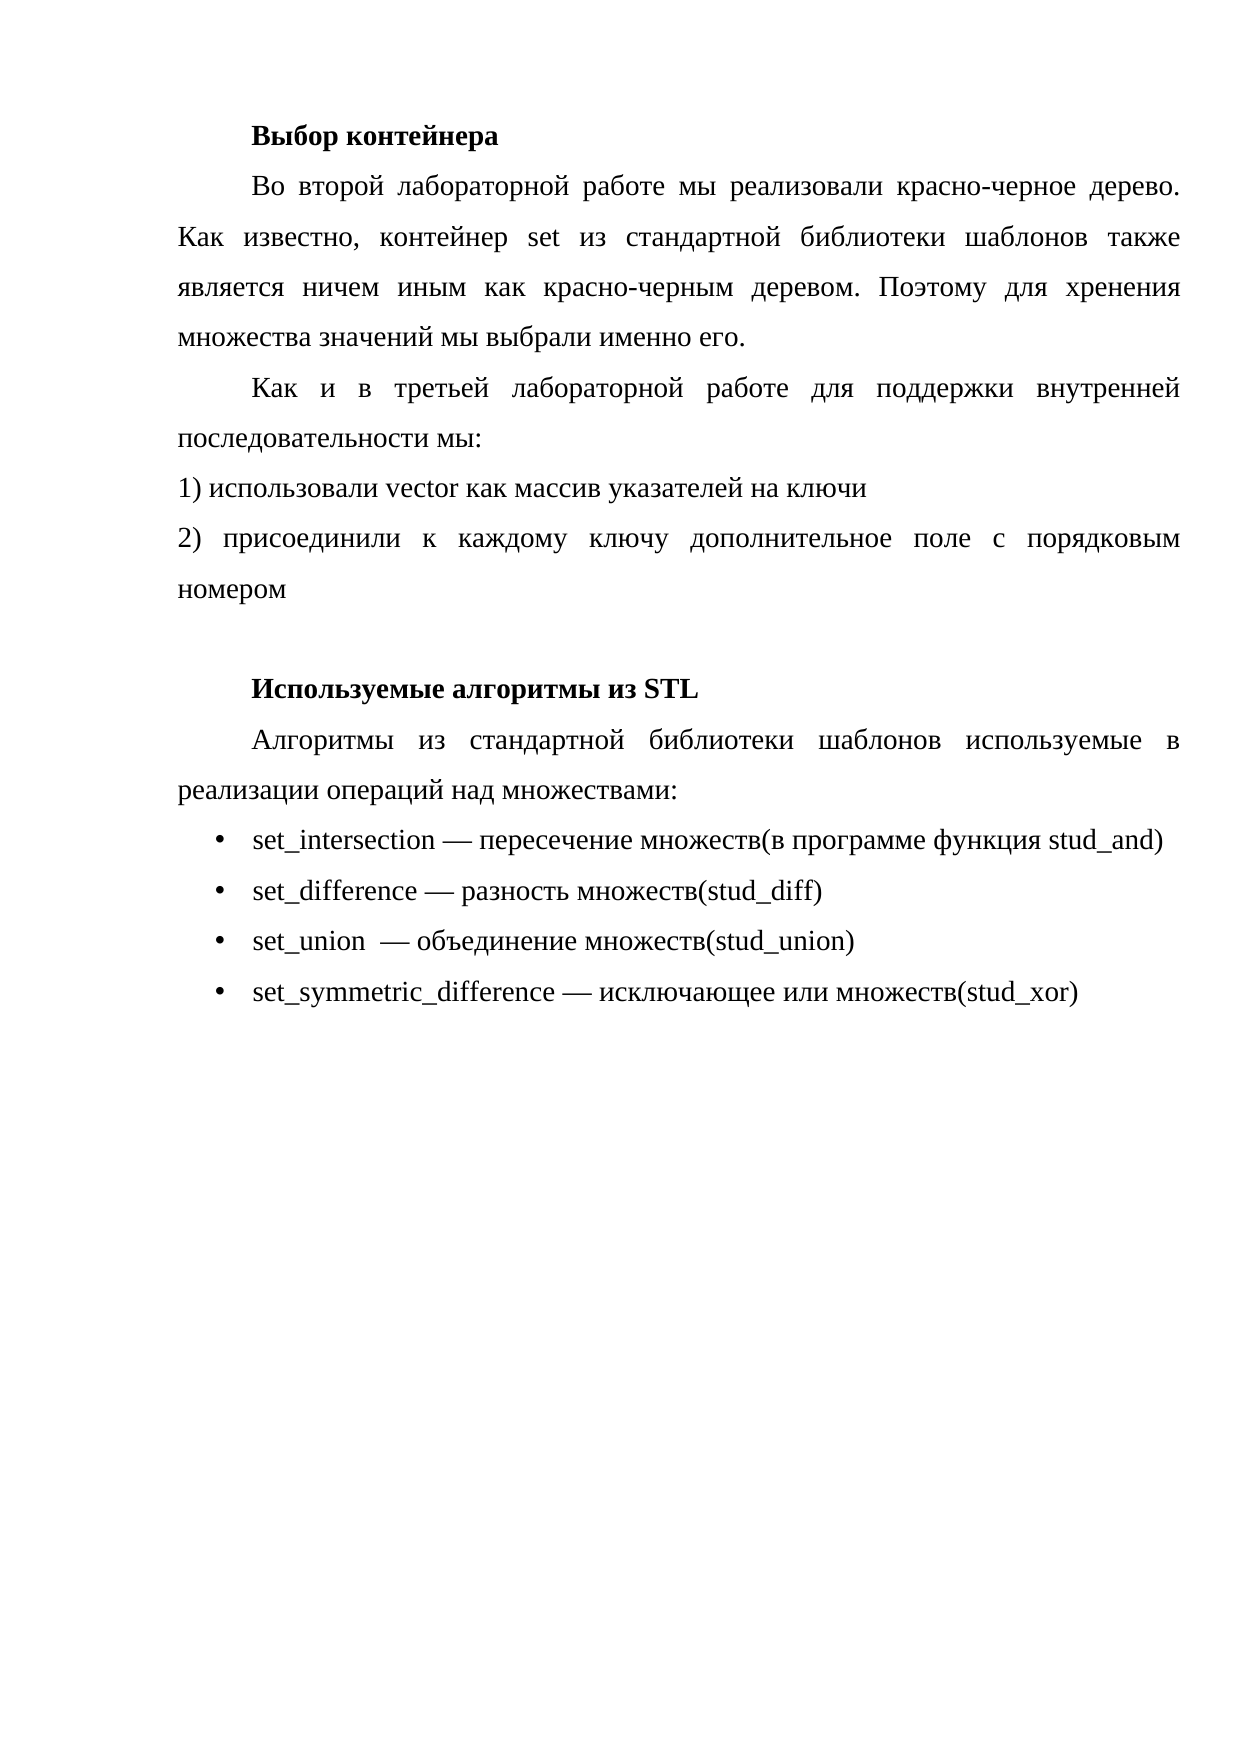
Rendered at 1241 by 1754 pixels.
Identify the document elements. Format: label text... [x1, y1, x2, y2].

text Алгоритмы из стандартной библиотеки шаблонов используемые в реализации операций над множествами: [177, 722, 1181, 806]
text Используемые алгоритмы из STL [177, 672, 1181, 705]
list set_intersection — пересечение множеств(в программе функция stud_and) [215, 822, 1181, 856]
list set_symmetric_difference — исключающее или множеств(stud_xor) [215, 974, 1181, 1007]
text Как и в третьей лабораторной работе для поддержки внутренней последовательности мы: [177, 370, 1181, 453]
list set_difference — разность множеств(stud_diff) [215, 873, 1181, 907]
text Во второй лабораторной работе мы реализовали красно-черное дерево. Как известно, контейнер set из стандартной библиотеки шаблонов также является ничем иным как красно-черным деревом. Поэтому для хренения множества значений мы выбрали именно его. [177, 168, 1181, 353]
text 1) использовали vector как массив указателей на ключи [177, 470, 1181, 504]
text 2) присоединили к каждому ключу дополнительное поле с порядковым номером [177, 521, 1181, 604]
text Выбор контейнера [177, 118, 1181, 152]
list set_union — объединение множеств(stud_union) [215, 923, 1181, 957]
